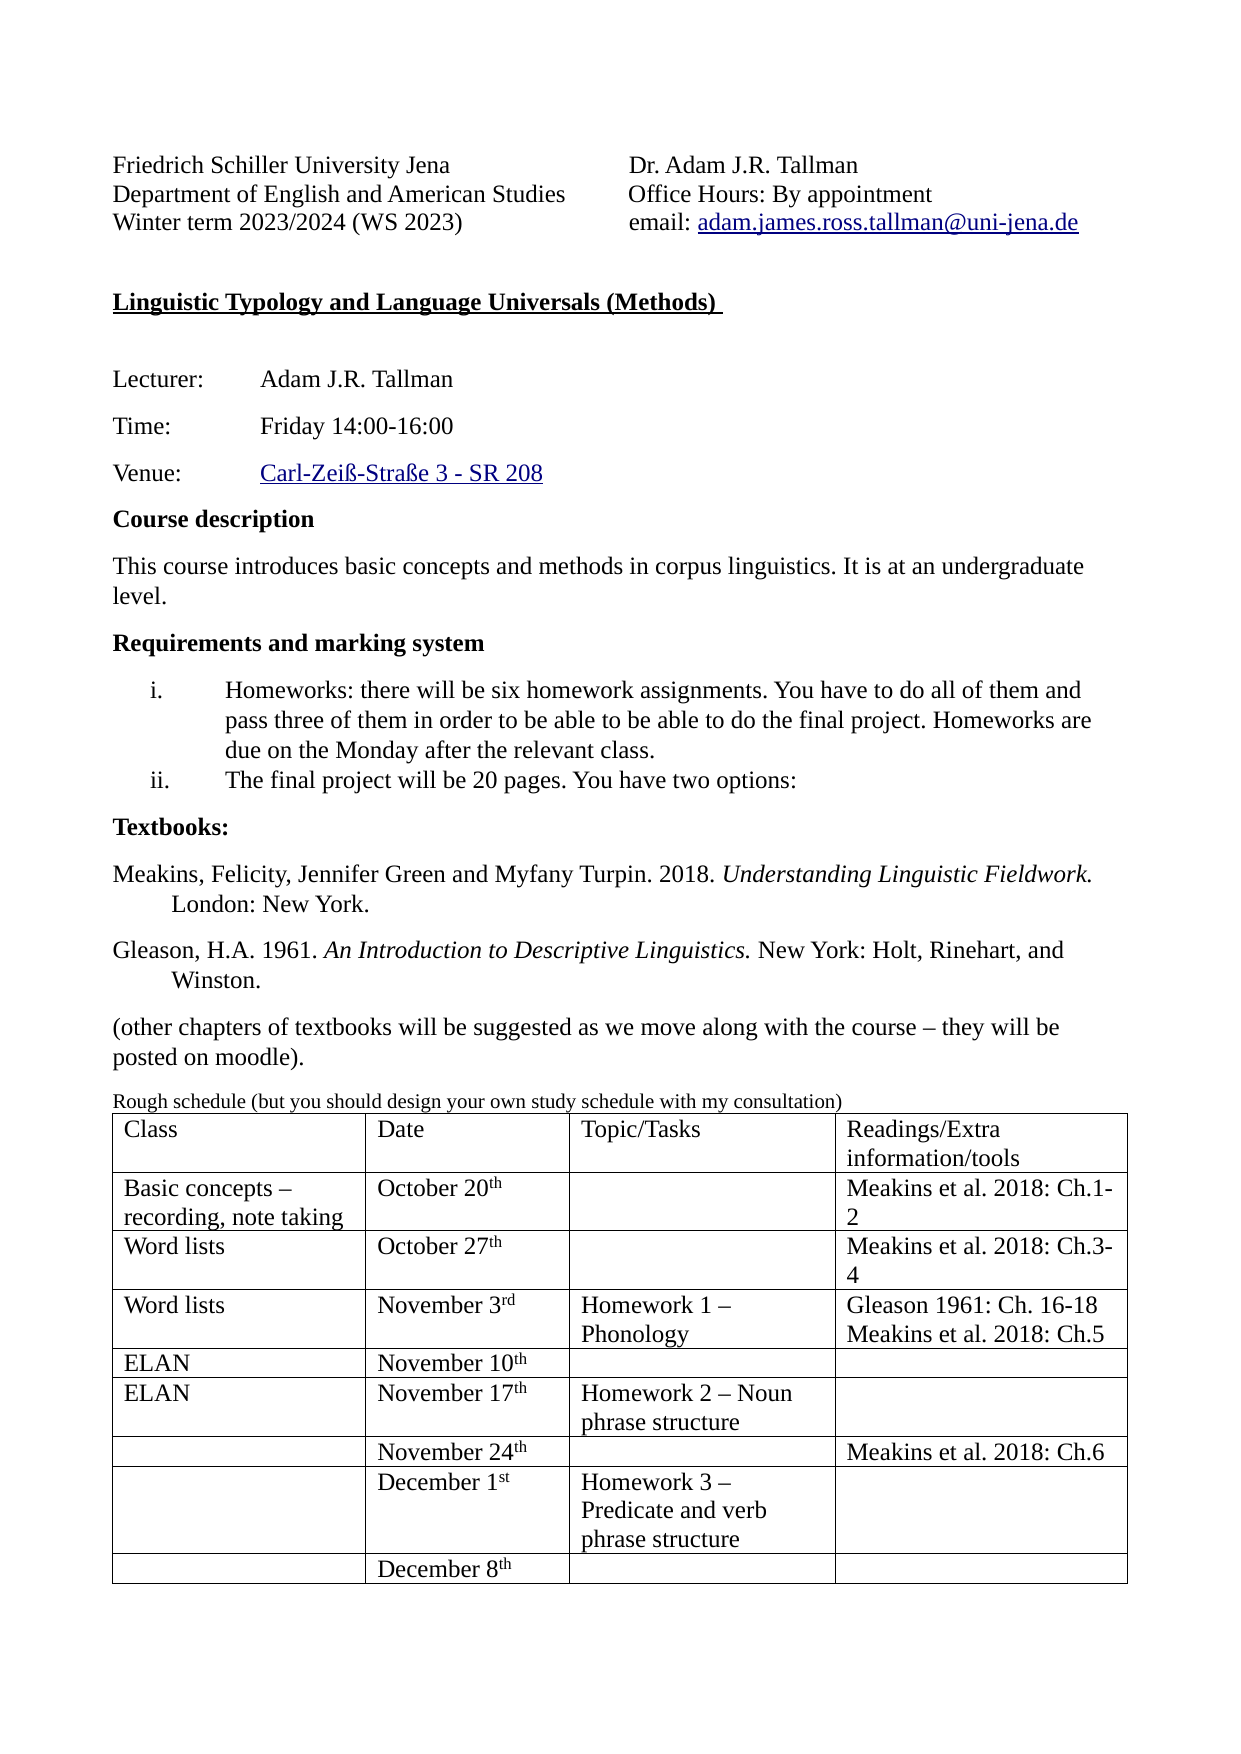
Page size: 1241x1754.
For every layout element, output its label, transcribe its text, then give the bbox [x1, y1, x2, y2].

table_header Topic/Tasks [570, 1114, 835, 1172]
table_header Date [366, 1114, 569, 1172]
table_cell Homework 2 – Noun phrase structure [570, 1378, 835, 1436]
table_cell [836, 1554, 1127, 1583]
table_cell ELAN [113, 1378, 365, 1436]
table_cell [570, 1173, 835, 1230]
table_cell [570, 1554, 835, 1583]
table_cell Homework 1 – Phonology [570, 1290, 835, 1347]
table_cell Basic concepts – recording, note taking [113, 1173, 365, 1230]
table_cell November 17th [366, 1378, 569, 1436]
text Course description [112, 504, 1128, 533]
table_cell Meakins et al. 2018: Ch.1-2 [836, 1173, 1127, 1230]
table_cell [113, 1467, 365, 1553]
table_cell [570, 1231, 835, 1289]
text Rough schedule (but you should design your own study schedule with my consultation) [112, 1089, 1128, 1113]
table_cell [836, 1378, 1127, 1436]
table_cell November 10th [366, 1349, 569, 1377]
text Textbooks: [112, 812, 1128, 841]
table_cell October 27th [366, 1231, 569, 1289]
text Time: Friday 14:00-16:00 [112, 411, 1128, 439]
text Requirements and marking system [112, 628, 1128, 657]
table_cell Meakins et al. 2018: Ch.3-4 [836, 1231, 1127, 1289]
subtitle Linguistic Typology and Language Universals (Methods) [112, 287, 1128, 316]
table_cell [570, 1437, 835, 1466]
table_cell [570, 1349, 835, 1377]
table_cell November 24th [366, 1437, 569, 1466]
table_cell Homework 3 – Predicate and verb phrase structure [570, 1467, 835, 1553]
text Lecturer: Adam J.R. Tallman [112, 364, 1128, 393]
table_cell Word lists [113, 1231, 365, 1289]
text Department of English and American Studies Office Hours: By appointment [112, 179, 1128, 207]
text Gleason, H.A. 1961. An Introduction to Descriptive Linguistics. New York: Holt, Rinehart, and Winston. [112, 936, 1128, 994]
text Venue: Carl-Zeiß-Straße 3 - SR 208 [112, 458, 1128, 486]
text This course introduces basic concepts and methods in corpus linguistics. It is at an undergraduate level. [112, 551, 1128, 610]
table_cell December 8th [366, 1554, 569, 1583]
table_cell December 1st [366, 1467, 569, 1553]
table_cell [113, 1554, 365, 1583]
text Friedrich Schiller University Jena Dr. Adam J.R. Tallman [112, 150, 1128, 179]
table_cell ELAN [113, 1349, 365, 1377]
text (other chapters of textbooks will be suggested as we move along with the course – they will be posted on moodle). [112, 1012, 1128, 1071]
table_cell Meakins et al. 2018: Ch.6 [836, 1437, 1127, 1466]
table_header Readings/Extra information/tools [836, 1114, 1127, 1172]
list The final project will be 20 pages. You have two options: [150, 765, 1128, 794]
table_cell Word lists [113, 1290, 365, 1347]
text Meakins, Felicity, Jennifer Green and Myfany Turpin. 2018. Understanding Linguistic Fieldwork. London: New York. [112, 859, 1128, 917]
table_cell November 3rd [366, 1290, 569, 1347]
table_cell [836, 1349, 1127, 1377]
list Homeworks: there will be six homework assignments. You have to do all of them and pass three of them in order to be able to be able to do the final project. Homeworks are due on the Monday after the relevant class. [150, 675, 1128, 764]
text Winter term 2023/2024 (WS 2023) email: adam.james.ross.tallman@uni-jena.de [112, 207, 1128, 236]
table_cell Gleason 1961: Ch. 16-18 Meakins et al. 2018: Ch.5 [836, 1290, 1127, 1347]
table_cell [836, 1467, 1127, 1553]
table_cell [113, 1437, 365, 1466]
table_cell October 20th [366, 1173, 569, 1230]
table_header Class [113, 1114, 365, 1172]
